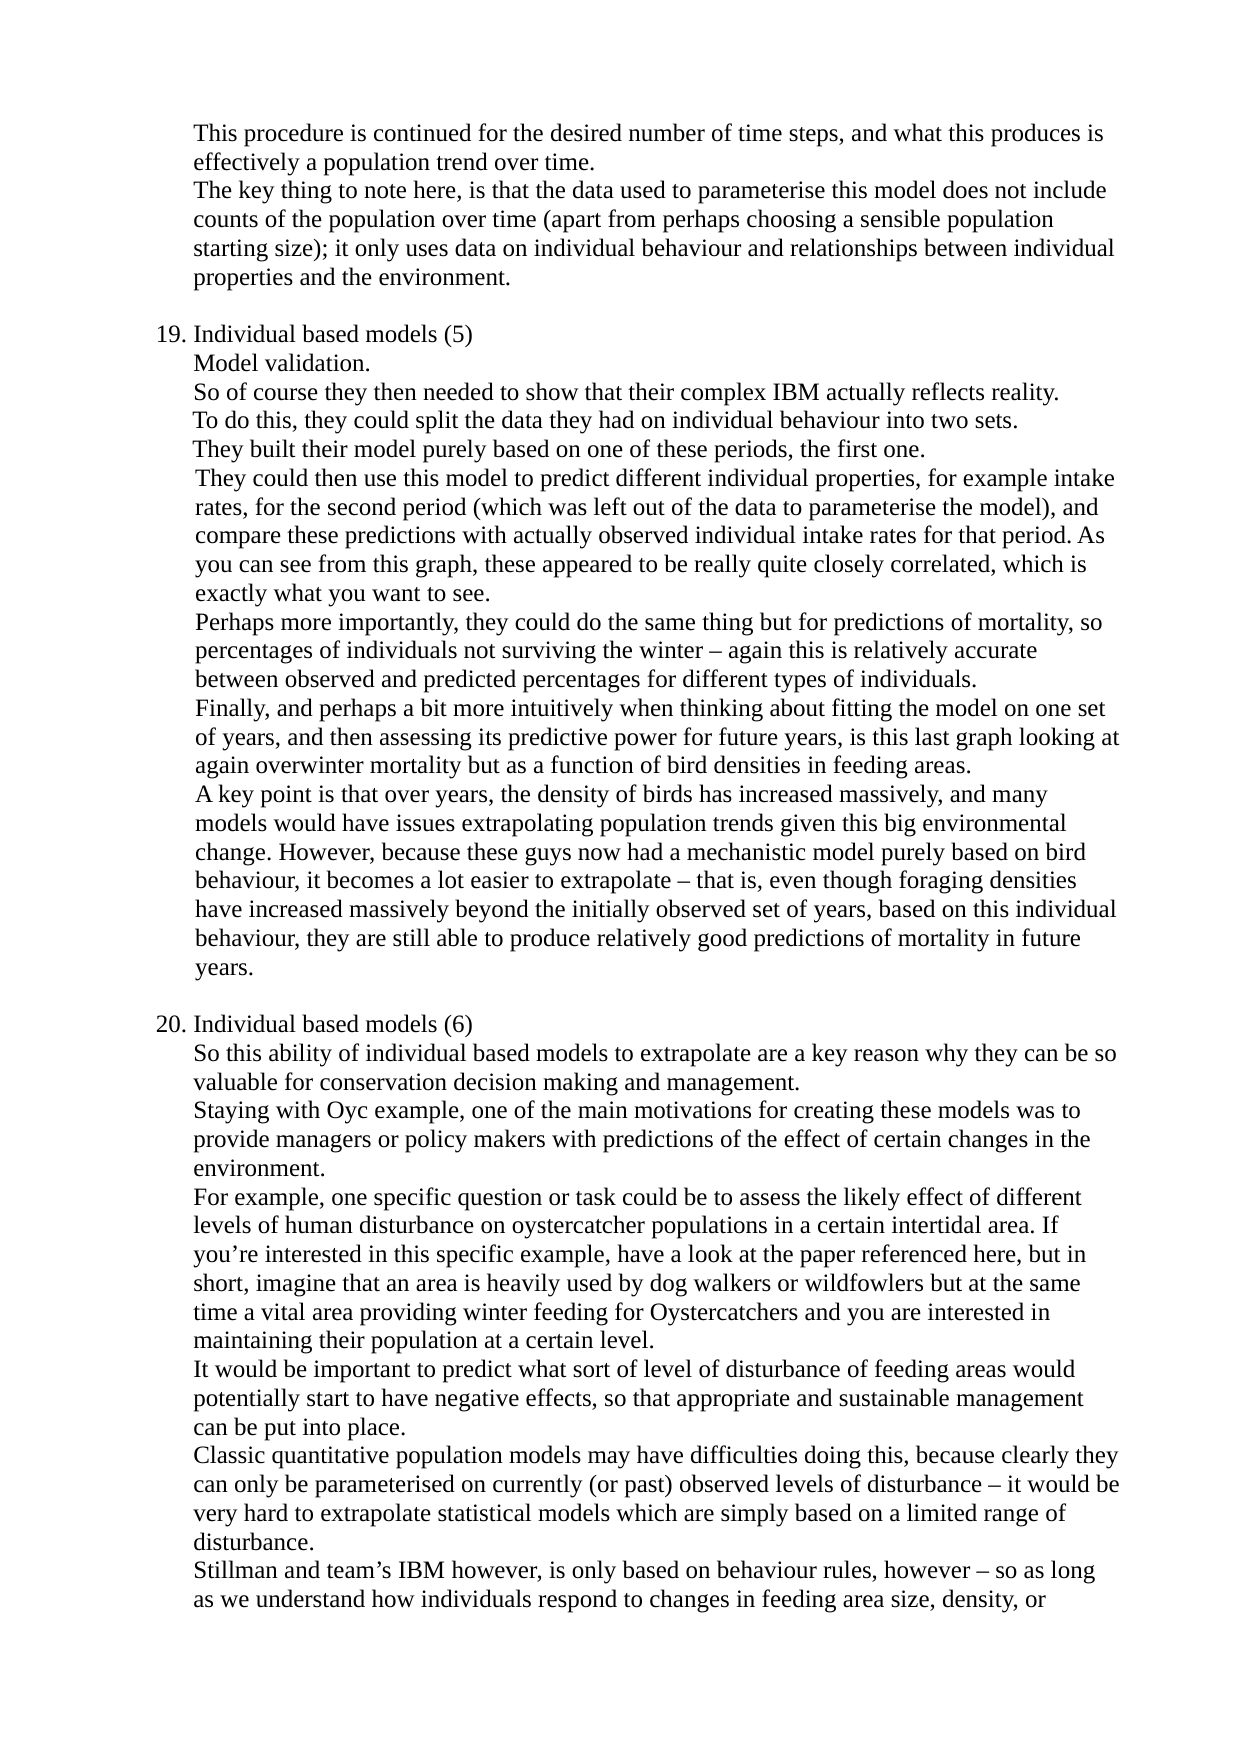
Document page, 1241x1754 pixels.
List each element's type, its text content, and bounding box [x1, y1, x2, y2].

list Individual based models (6) [156, 1009, 1122, 1038]
text To do this, they could split the data they had on individual behaviour into two sets. [118, 406, 1122, 434]
list Stillman and team’s IBM however, is only based on behaviour rules, however – so as long as we understand how individuals respond to changes in feeding area size, density, or [156, 1556, 1122, 1613]
text Perhaps more importantly, they could do the same thing but for predictions of mortality, so percentages of individuals not surviving the winter – again this is relatively accurate between observed and predicted percentages for different types of individuals. [195, 607, 1122, 693]
list So of course they then needed to show that their complex IBM actually reflects reality. [156, 377, 1122, 406]
list This procedure is continued for the desired number of time steps, and what this produces is effectively a population trend over time. [156, 118, 1122, 176]
text A key point is that over years, the density of birds has increased massively, and many models would have issues extrapolating population trends given this big environmental change. However, because these guys now had a mechanistic model purely based on bird behaviour, it becomes a lot easier to extrapolate – that is, even though foraging densities have increased massively beyond the initially observed set of years, based on this individual behaviour, they are still able to produce relatively good predictions of mortality in future years. [195, 779, 1122, 981]
list Model validation. [156, 348, 1122, 377]
list For example, one specific question or task could be to assess the likely effect of different levels of human disturbance on oystercatcher populations in a certain intertidal area. If you’re interested in this specific example, have a look at the paper referenced here, but in short, imagine that an area is heavily used by dog walkers or wildfowlers but at the same time a vital area providing winter feeding for Oystercatchers and you are interested in maintaining their population at a certain level. [156, 1182, 1122, 1354]
list Classic quantitative population models may have difficulties doing this, because clearly they can only be parameterised on currently (or past) observed levels of disturbance – it would be very hard to extrapolate statistical models which are simply based on a limited range of disturbance. [156, 1441, 1122, 1556]
list So this ability of individual based models to extrapolate are a key reason why they can be so valuable for conservation decision making and management. [156, 1038, 1122, 1096]
list Staying with Oyc example, one of the main motivations for creating these models was to provide managers or policy makers with predictions of the effect of certain changes in the environment. [156, 1096, 1122, 1182]
list It would be important to predict what sort of level of disturbance of feeding areas would potentially start to have negative effects, so that appropriate and sustainable management can be put into place. [156, 1354, 1122, 1441]
text They could then use this model to predict different individual properties, for example intake rates, for the second period (which was left out of the data to parameterise the model), and compare these predictions with actually observed individual intake rates for that period. As you can see from this graph, these appeared to be really quite closely correlated, which is exactly what you want to see. [195, 463, 1122, 607]
text They built their model purely based on one of these periods, the first one. [118, 434, 1122, 463]
text Finally, and perhaps a bit more intuitively when thinking about fitting the model on one set of years, and then assessing its predictive power for future years, is this last graph looking at again overwinter mortality but as a function of bird densities in feeding areas. [195, 693, 1122, 779]
list Individual based models (5) [156, 319, 1122, 348]
list The key thing to note here, is that the data used to parameterise this model does not include counts of the population over time (apart from perhaps choosing a sensible population starting size); it only uses data on individual behaviour and relationships between individual properties and the environment. [156, 176, 1122, 291]
